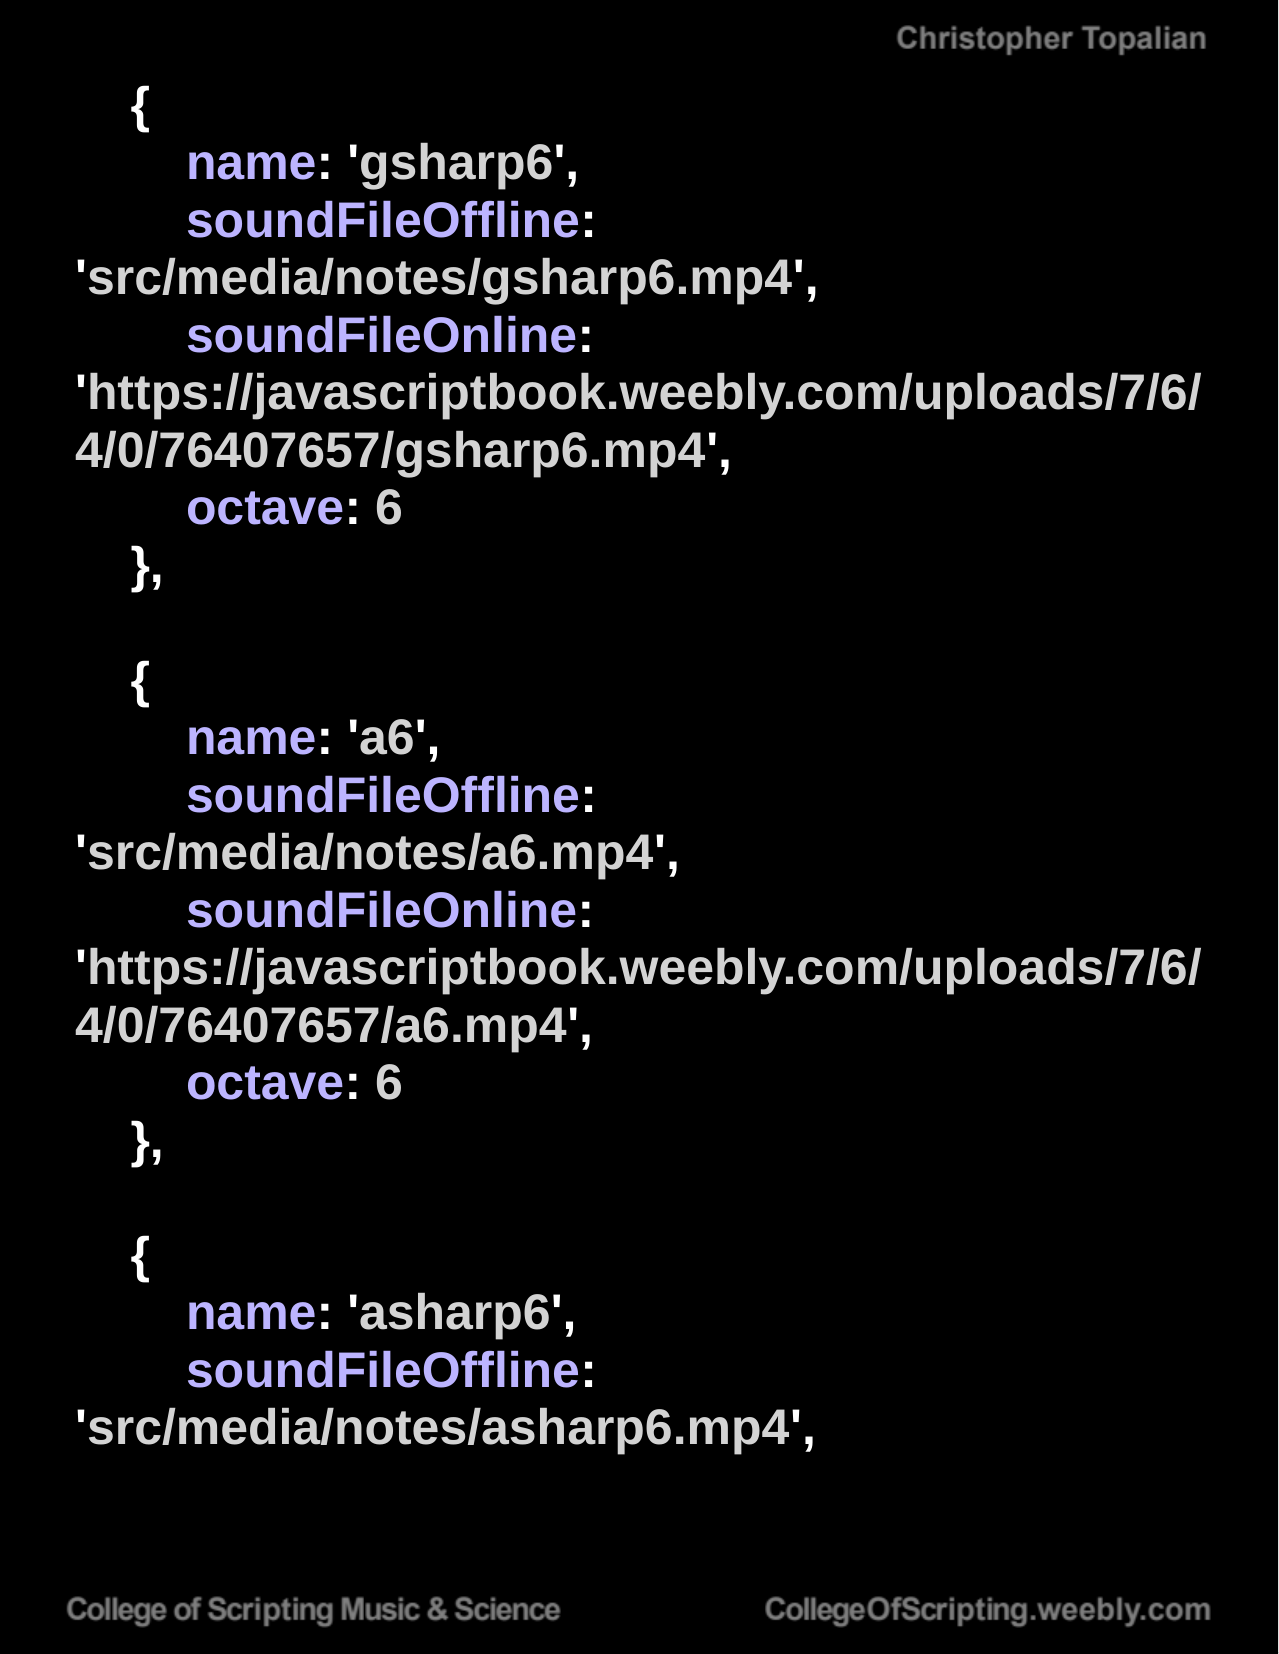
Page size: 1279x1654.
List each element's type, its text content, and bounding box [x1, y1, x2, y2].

text octave: 6 [75, 477, 1203, 535]
text soundFileOffline: 'src/media/notes/asharp6.mp4', [75, 1340, 1203, 1455]
text name: 'asharp6', [75, 1282, 1203, 1340]
text name: 'a6', [75, 707, 1203, 765]
text }, [75, 1110, 1203, 1167]
text soundFileOffline: 'src/media/notes/gsharp6.mp4', [75, 190, 1203, 305]
text name: 'gsharp6', [75, 132, 1203, 190]
text soundFileOffline: 'src/media/notes/a6.mp4', [75, 765, 1203, 880]
text { [75, 75, 1203, 132]
text soundFileOnline: 'https://javascriptbook.weebly.com/uploads/7/6/4/0/76407657/gsharp6.mp4', [75, 305, 1203, 477]
text { [75, 1225, 1203, 1282]
text { [75, 650, 1203, 707]
text soundFileOnline: 'https://javascriptbook.weebly.com/uploads/7/6/4/0/76407657/a6.mp4', [75, 880, 1203, 1052]
text octave: 6 [75, 1052, 1203, 1110]
text }, [75, 535, 1203, 592]
